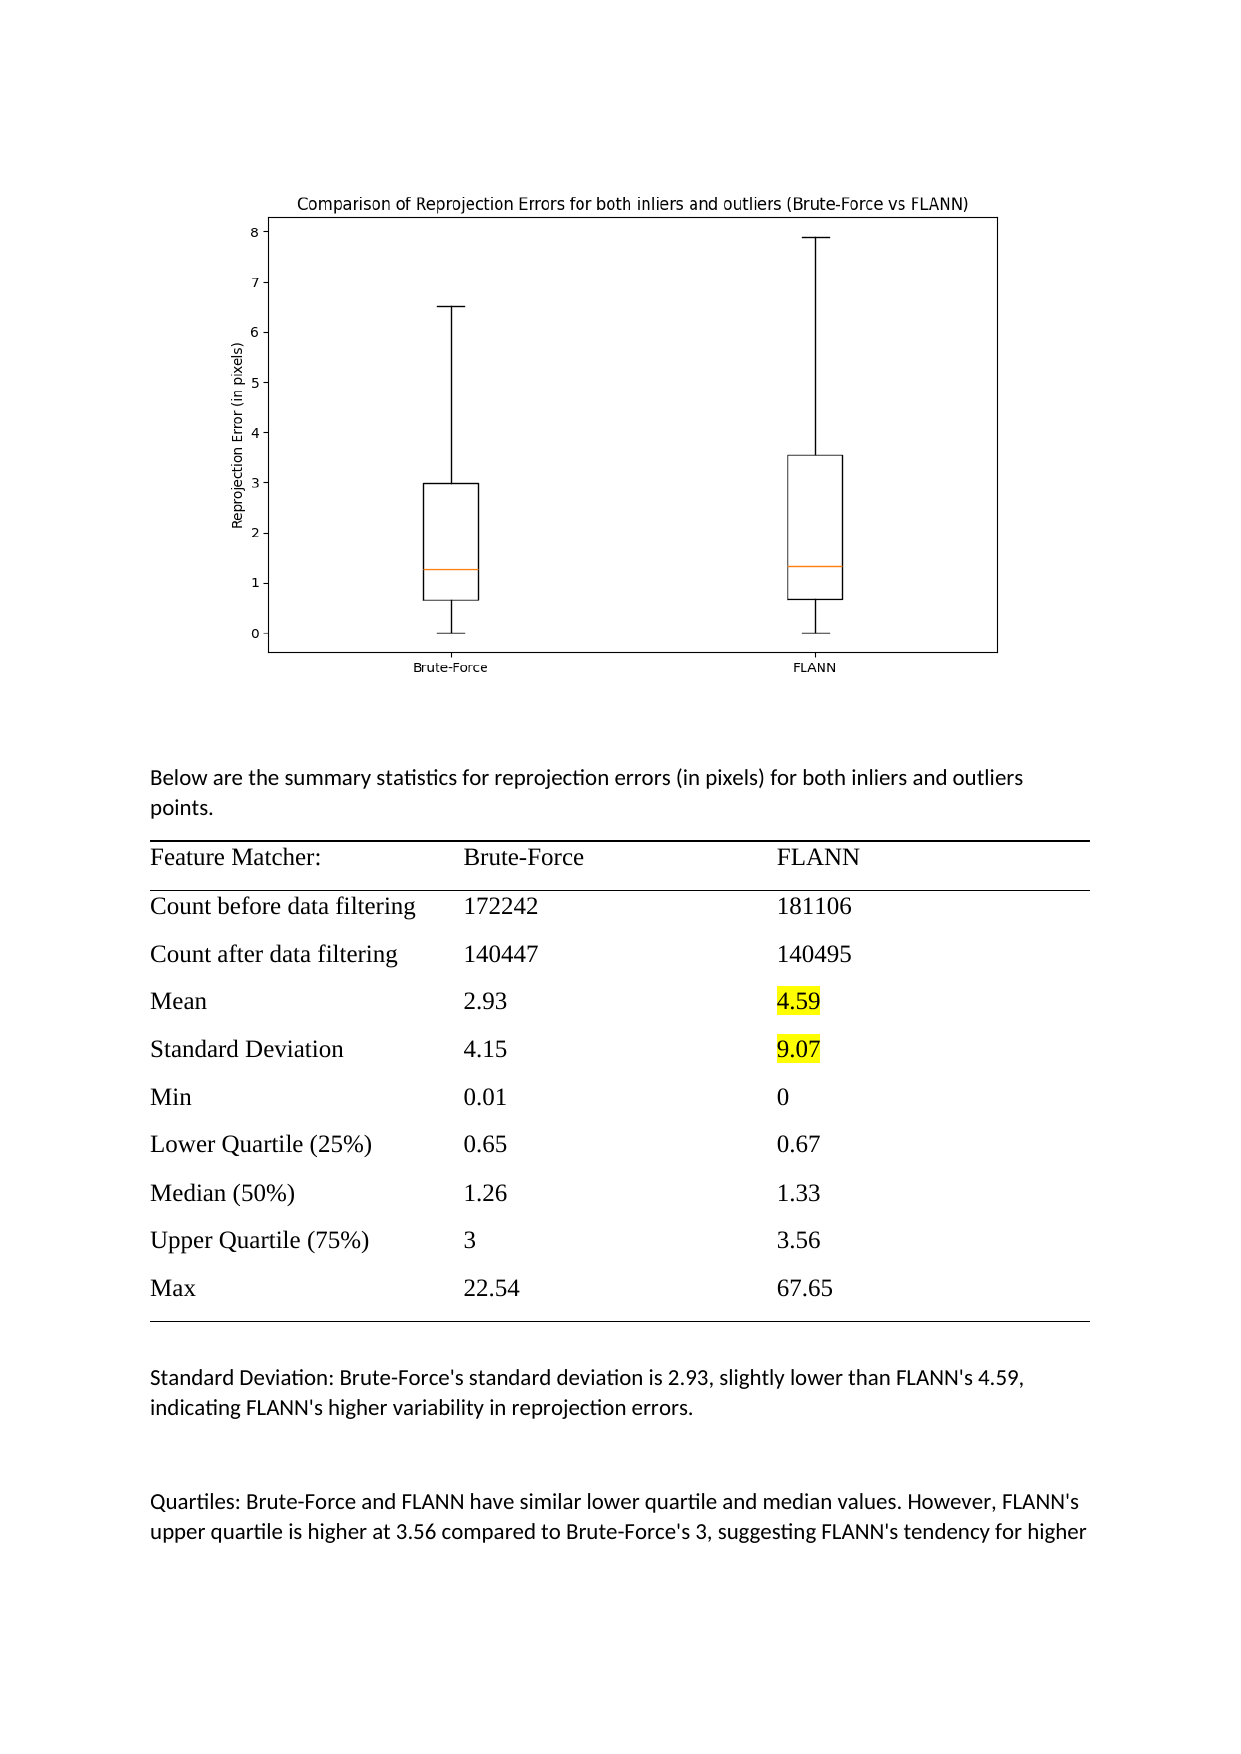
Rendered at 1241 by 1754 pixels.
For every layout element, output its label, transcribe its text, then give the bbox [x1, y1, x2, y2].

table_cell 140495 [777, 939, 1090, 986]
table_cell 0.65 [463, 1130, 777, 1178]
text Below are the summary statistics for reprojection errors (in pixels) for both inliers and outliers points. [150, 763, 1090, 821]
table_cell Min [150, 1082, 463, 1129]
text Standard Deviation: Brute-Force's standard deviation is 2.93, slightly lower than FLANN's 4.59, indicating FLANN's higher variability in reprojection errors. [150, 1363, 1090, 1422]
table_cell Count before data filtering [150, 891, 463, 939]
table_cell Median (50%) [150, 1178, 463, 1225]
table_header Brute-Force [463, 842, 777, 889]
table_cell 3 [463, 1225, 777, 1273]
table_cell Count after data filtering [150, 939, 463, 986]
text Quartiles: Brute-Force and FLANN have similar lower quartile and median values. However, FLANN's upper quartile is higher at 3.56 compared to Brute-Force's 3, suggesting FLANN's tendency for higher [150, 1487, 1090, 1546]
table_cell 140447 [463, 939, 777, 986]
table_cell 4.15 [463, 1034, 777, 1082]
table_cell 1.33 [777, 1178, 1090, 1225]
table_cell 0.01 [463, 1082, 777, 1129]
table_cell 0 [777, 1082, 1090, 1129]
table_cell 4.59 [777, 986, 1090, 1034]
table_cell 181106 [777, 891, 1090, 939]
table_cell Max [150, 1273, 463, 1321]
table_cell Lower Quartile (25%) [150, 1130, 463, 1178]
table_cell 9.07 [777, 1034, 1090, 1082]
table_cell 0.67 [777, 1130, 1090, 1178]
table_cell 2.93 [463, 986, 777, 1034]
table_cell Standard Deviation [150, 1034, 463, 1082]
table_cell 67.65 [777, 1273, 1090, 1321]
table_cell Upper Quartile (75%) [150, 1225, 463, 1273]
table_header FLANN [777, 842, 1090, 889]
table_cell 3.56 [777, 1225, 1090, 1273]
table_cell Mean [150, 986, 463, 1034]
table_cell 172242 [463, 891, 777, 939]
table_header Feature Matcher: [150, 842, 463, 889]
table_cell 1.26 [463, 1178, 777, 1225]
table_cell 22.54 [463, 1273, 777, 1321]
picture [150, 150, 1091, 714]
